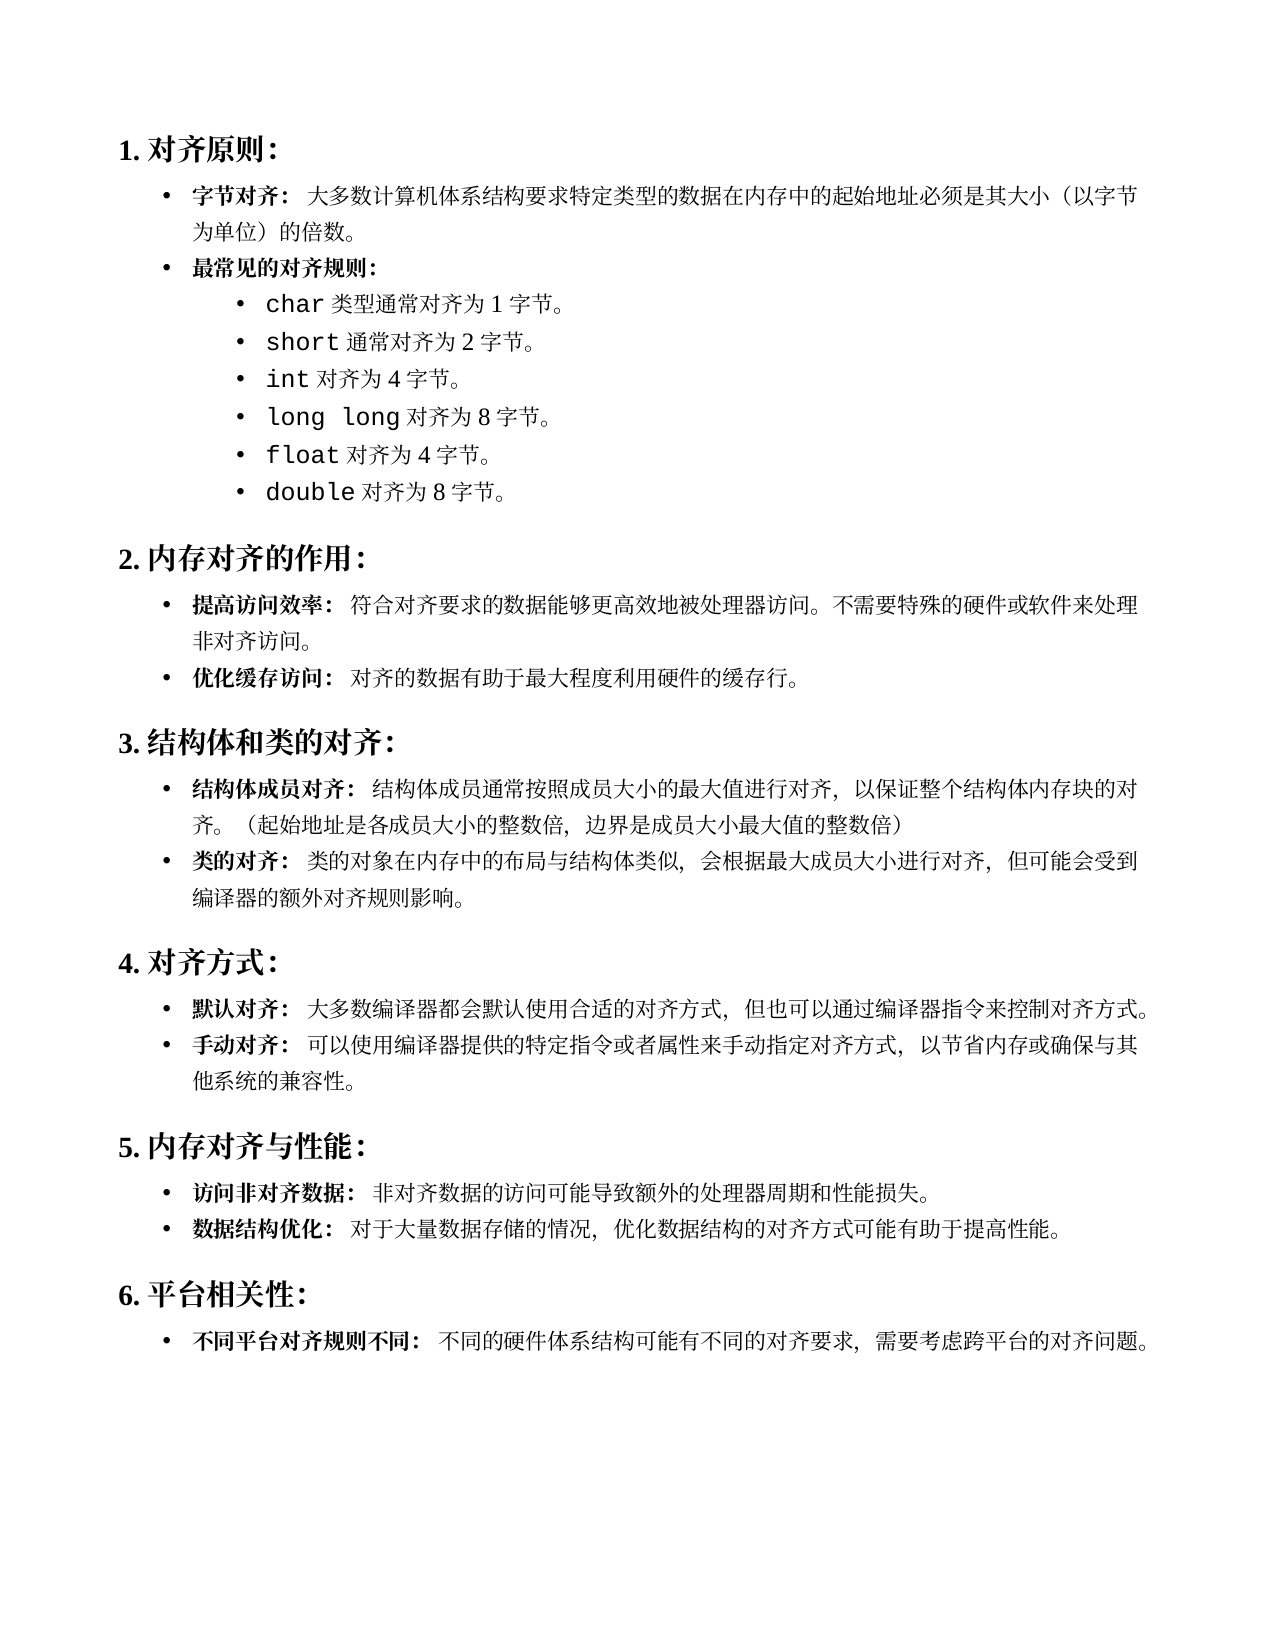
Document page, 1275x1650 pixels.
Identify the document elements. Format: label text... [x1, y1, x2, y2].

subtitle 3. 结构体和类的对齐： [118, 726, 1157, 760]
subtitle 2. 内存对齐的作用： [118, 542, 1157, 576]
list float 对齐为 4 字节。 [236, 438, 1157, 471]
list 不同平台对齐规则不同： 不同的硬件体系结构可能有不同的对齐要求，需要考虑跨平台的对齐问题。 [162, 1324, 1157, 1355]
list 手动对齐： 可以使用编译器提供的特定指令或者属性来手动指定对齐方式，以节省内存或确保与其他系统的兼容性。 [162, 1028, 1157, 1096]
list 优化缓存访问： 对齐的数据有助于最大程度利用硬件的缓存行。 [162, 661, 1157, 692]
list short 通常对齐为 2 字节。 [236, 325, 1157, 358]
list 字节对齐： 大多数计算机体系结构要求特定类型的数据在内存中的起始地址必须是其大小（以字节为单位）的倍数。 [162, 179, 1157, 247]
list double 对齐为 8 字节。 [236, 475, 1157, 508]
subtitle 5. 内存对齐与性能： [118, 1130, 1157, 1164]
list char 类型通常对齐为 1 字节。 [236, 287, 1157, 320]
subtitle 4. 对齐方式： [118, 946, 1157, 980]
list 结构体成员对齐： 结构体成员通常按照成员大小的最大值进行对齐，以保证整个结构体内存块的对齐。（起始地址是各成员大小的整数倍，边界是成员大小最大值的整数倍） [162, 772, 1157, 840]
subtitle 6. 平台相关性： [118, 1278, 1157, 1311]
list 类的对齐： 类的对象在内存中的布局与结构体类似，会根据最大成员大小进行对齐，但可能会受到编译器的额外对齐规则影响。 [162, 844, 1157, 912]
list 默认对齐： 大多数编译器都会默认使用合适的对齐方式，但也可以通过编译器指令来控制对齐方式。 [162, 992, 1157, 1024]
list 提高访问效率： 符合对齐要求的数据能够更高效地被处理器访问。不需要特殊的硬件或软件来处理非对齐访问。 [162, 588, 1157, 656]
subtitle 1. 对齐原则： [118, 133, 1157, 166]
list 访问非对齐数据： 非对齐数据的访问可能导致额外的处理器周期和性能损失。 [162, 1176, 1157, 1208]
list 最常见的对齐规则： [162, 251, 1157, 283]
list int 对齐为 4 字节。 [236, 363, 1157, 395]
list long long 对齐为 8 字节。 [236, 400, 1157, 433]
list 数据结构优化： 对于大量数据存储的情况，优化数据结构的对齐方式可能有助于提高性能。 [162, 1212, 1157, 1244]
